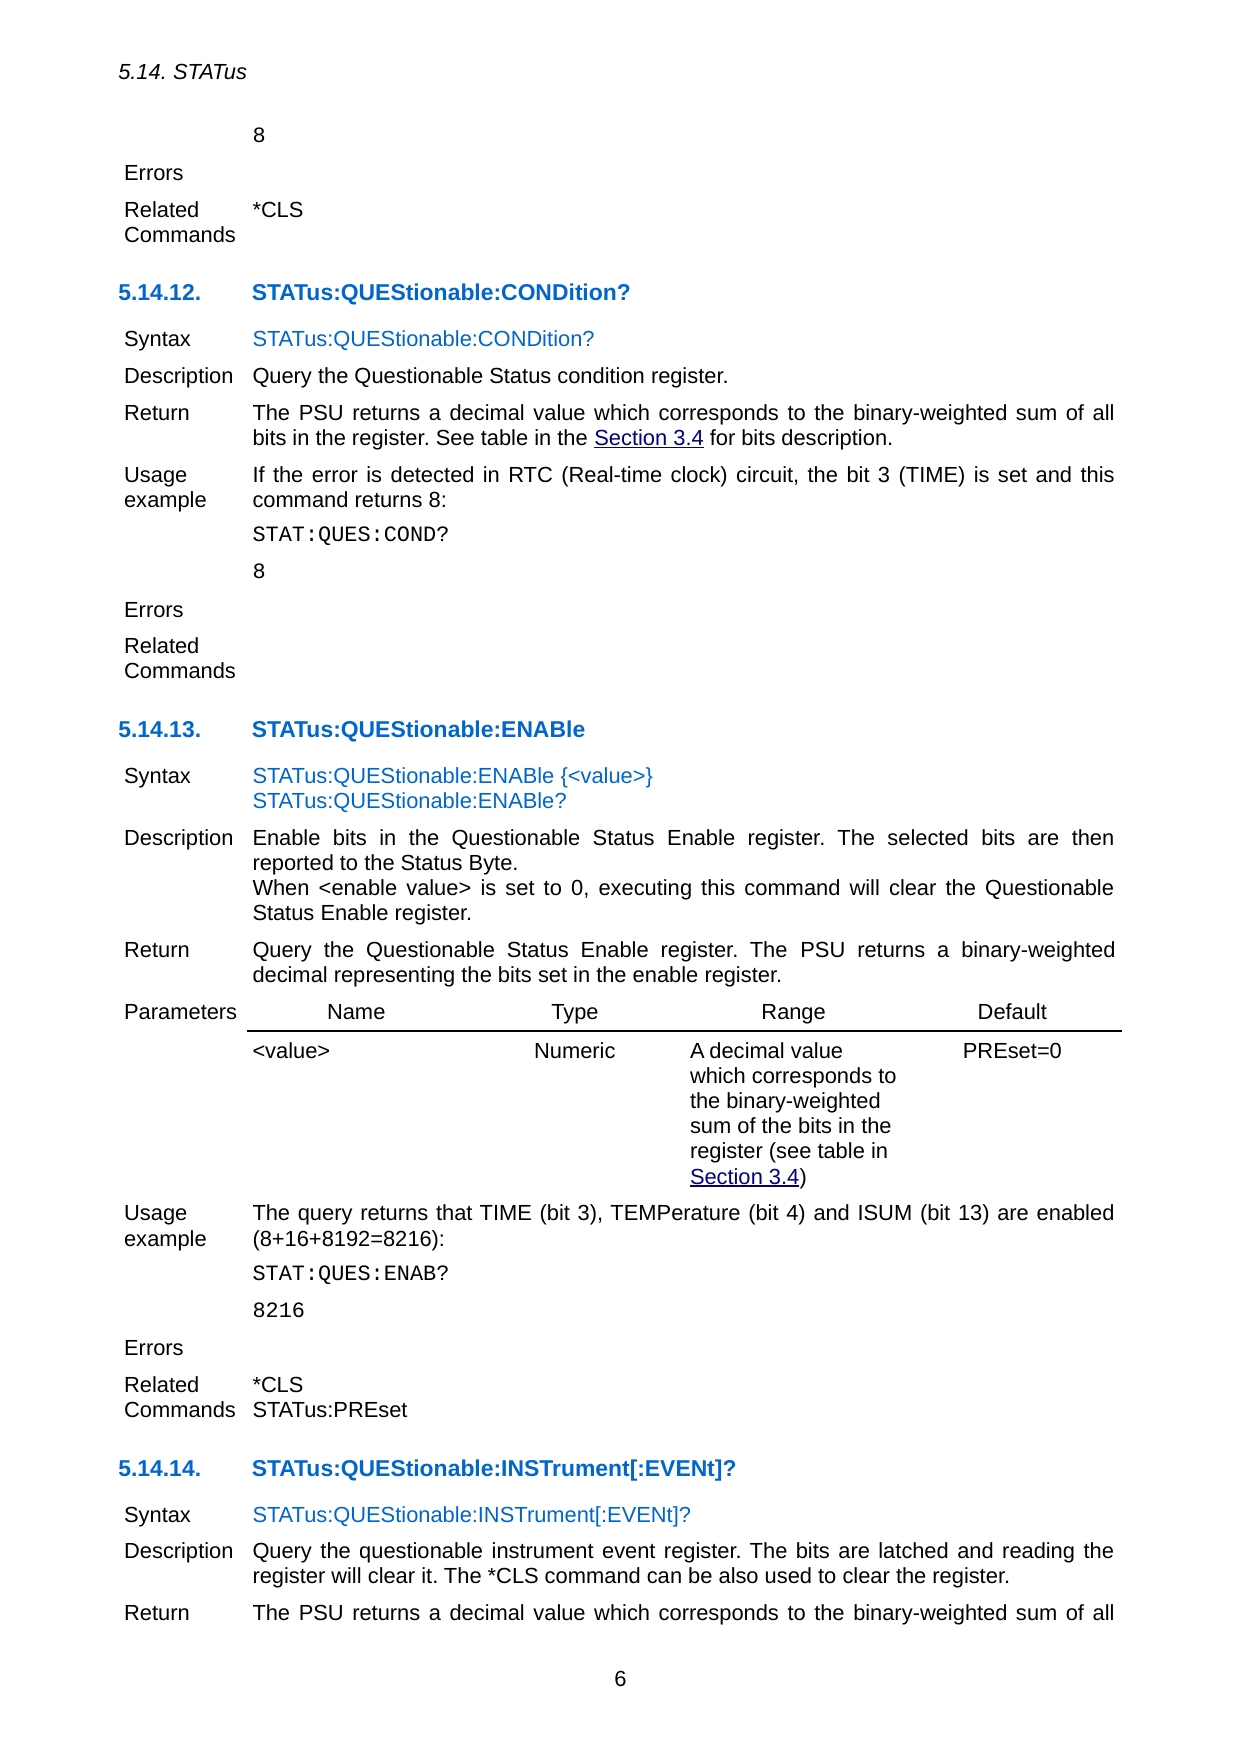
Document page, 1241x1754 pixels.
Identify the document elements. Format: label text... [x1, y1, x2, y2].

subtitle STATus:QUEStionable:INSTrument[:EVENt]? [118, 1454, 1122, 1481]
table_cell [247, 628, 1122, 689]
table_cell Description [118, 1533, 247, 1594]
table_cell Errors [118, 1330, 247, 1366]
table_cell Numeric [465, 1032, 684, 1194]
table_cell Related Commands [118, 628, 247, 689]
table_header STATus:QUEStionable:ENABle {<value>} STATus:QUEStionable:ENABle? [247, 757, 1122, 819]
table_cell Description [118, 819, 247, 931]
table_cell <value> [247, 1032, 465, 1194]
table_cell [247, 154, 1122, 191]
table_cell Related Commands [118, 191, 247, 253]
table_cell The query returns that TIME (bit 3), TEMPerature (bit 4) and ISUM (bit 13) are enabled (8+16+8192=8216): STAT:QUES:ENAB? 8216 [247, 1195, 1122, 1329]
table_cell [247, 1330, 1122, 1366]
table_cell 8 [247, 106, 1122, 154]
table_cell The PSU returns a decimal value which corresponds to the binary-weighted sum of all [247, 1594, 1122, 1631]
subtitle STATus:QUEStionable:CONDition? [118, 279, 1122, 306]
table_cell Errors [118, 154, 247, 191]
table_cell If the error is detected in RTC (Real-time clock) circuit, the bit 3 (TIME) is set and this command returns 8: STAT:QUES:COND? 8 [247, 456, 1122, 591]
table_cell Name [247, 993, 465, 1030]
table_cell Return [118, 931, 247, 993]
table_header Syntax [118, 1496, 247, 1532]
table_cell Description [118, 357, 247, 394]
table_cell Type [465, 993, 684, 1030]
table_cell Return [118, 1594, 247, 1631]
table_cell *CLS STATus:PREset [247, 1366, 1122, 1428]
table_cell *CLS [247, 191, 1122, 253]
table_cell Query the Questionable Status condition register. [247, 357, 1122, 394]
subtitle STATus:QUEStionable:ENABle [118, 716, 1122, 742]
table_header Syntax [118, 757, 247, 819]
table_cell Query the questionable instrument event register. The bits are latched and reading the register will clear it. The *CLS command can be also used to clear the register. [247, 1533, 1122, 1594]
table_header Syntax [118, 321, 247, 357]
table_cell [118, 106, 247, 154]
table_cell Default [903, 993, 1122, 1030]
table_cell Usage example [118, 1195, 247, 1329]
table_cell The PSU returns a decimal value which corresponds to the binary-weighted sum of all bits in the register. See table in the Section 3.4 for bits description. [247, 394, 1122, 456]
table_cell Related Commands [118, 1366, 247, 1428]
table_cell A decimal value which corresponds to the binary-weighted sum of the bits in the register (see table in Section 3.4) [684, 1032, 903, 1194]
table_cell Parameters [118, 993, 247, 1194]
table_header STATus:QUEStionable:INSTrument[:EVENt]? [247, 1496, 1122, 1532]
table_cell Enable bits in the Questionable Status Enable register. The selected bits are then reported to the Status Byte. When <enable value> is set to 0, executing this command will clear the Questionable Status Enable register. [247, 819, 1122, 931]
table_cell Errors [118, 591, 247, 627]
table_header STATus:QUEStionable:CONDition? [247, 321, 1122, 357]
table_cell PREset=0 [903, 1032, 1122, 1194]
table_cell Return [118, 394, 247, 456]
table_cell Range [684, 993, 903, 1030]
table_cell Query the Questionable Status Enable register. The PSU returns a binary-weighted decimal representing the bits set in the enable register. [247, 931, 1122, 993]
table_cell Usage example [118, 456, 247, 591]
table_cell [247, 591, 1122, 627]
